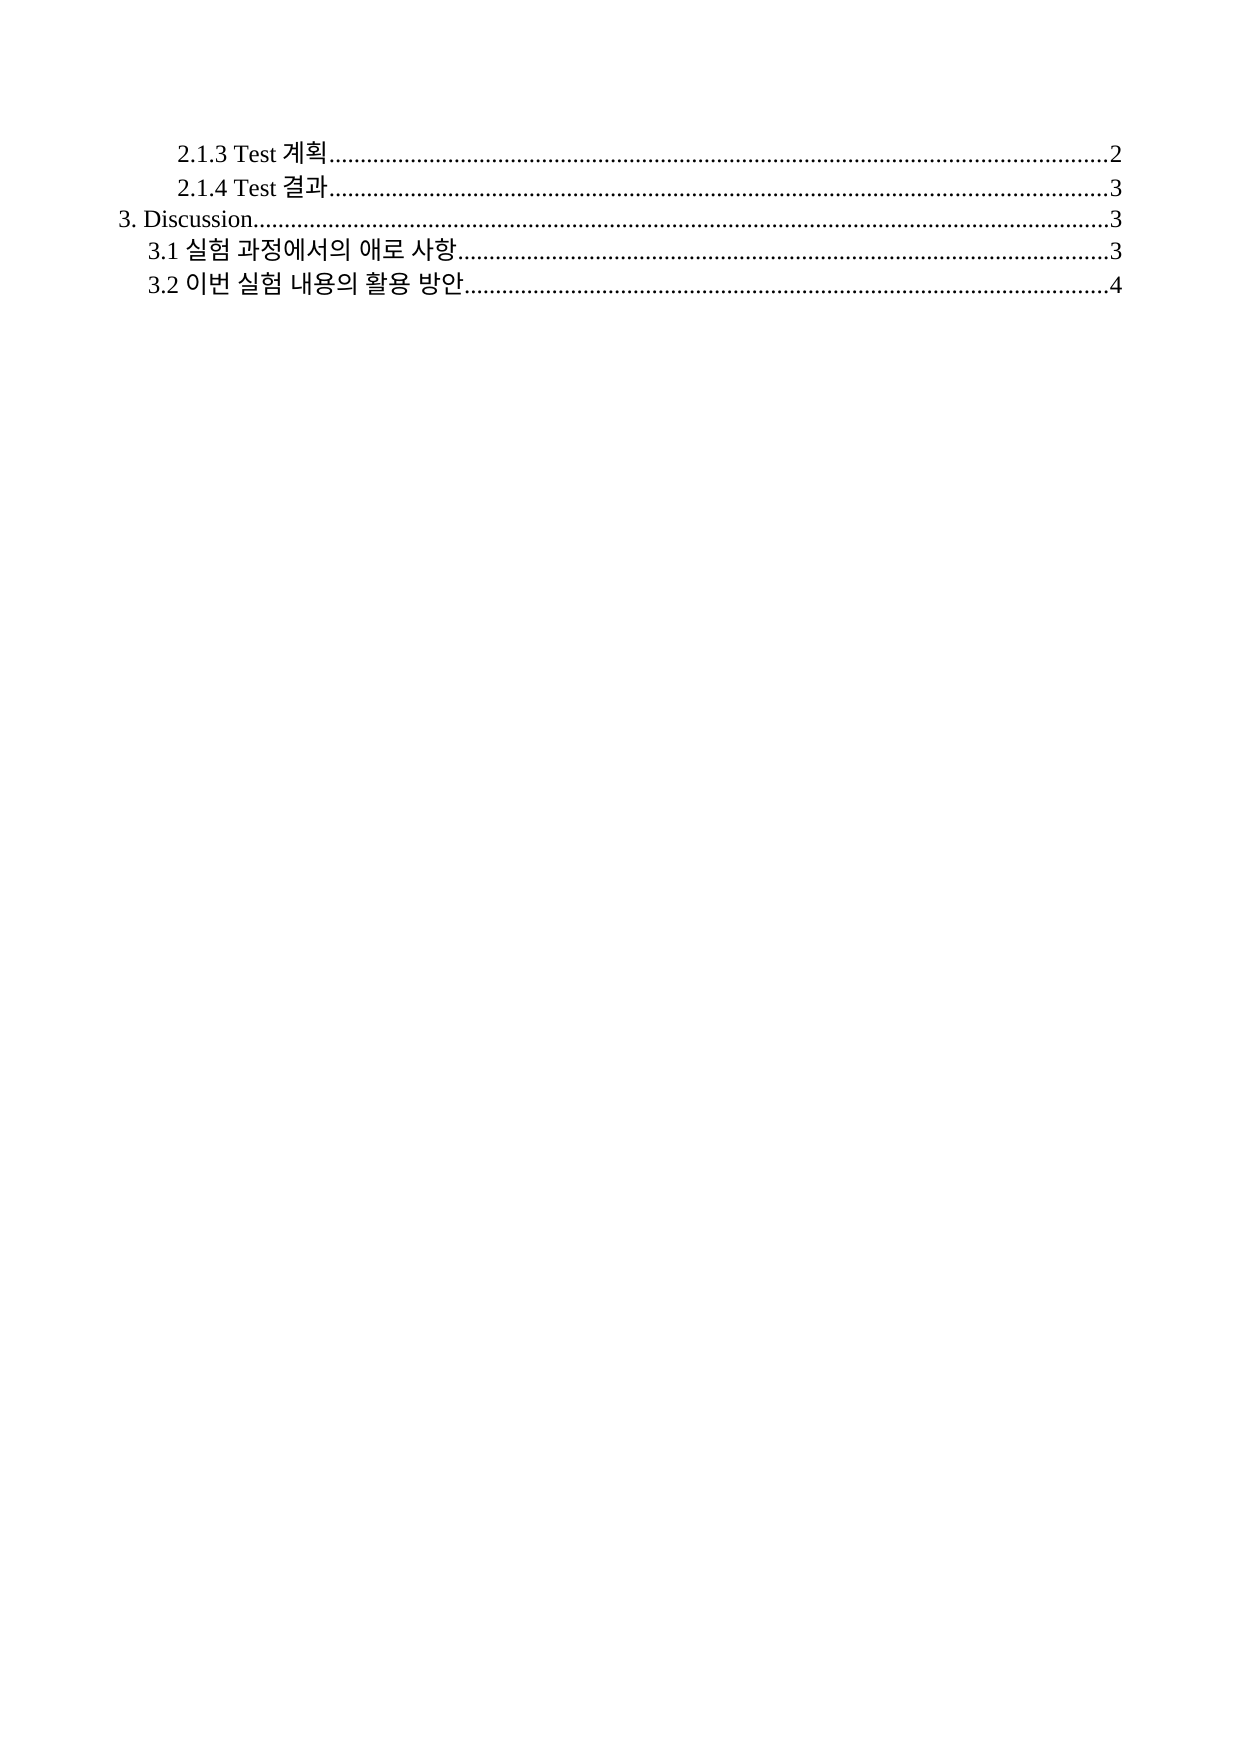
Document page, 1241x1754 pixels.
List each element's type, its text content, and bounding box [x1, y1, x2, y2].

text 3.2 이번 실험 내용의 활용 방안 4 [148, 267, 1122, 301]
text 2.1.4 Test 결과 3 [177, 170, 1122, 204]
text 3. Discussion 3 [118, 204, 1122, 233]
text 3.1 실험 과정에서의 애로 사항 3 [148, 233, 1122, 267]
text 2.1.3 Test 계획 2 [177, 136, 1122, 170]
